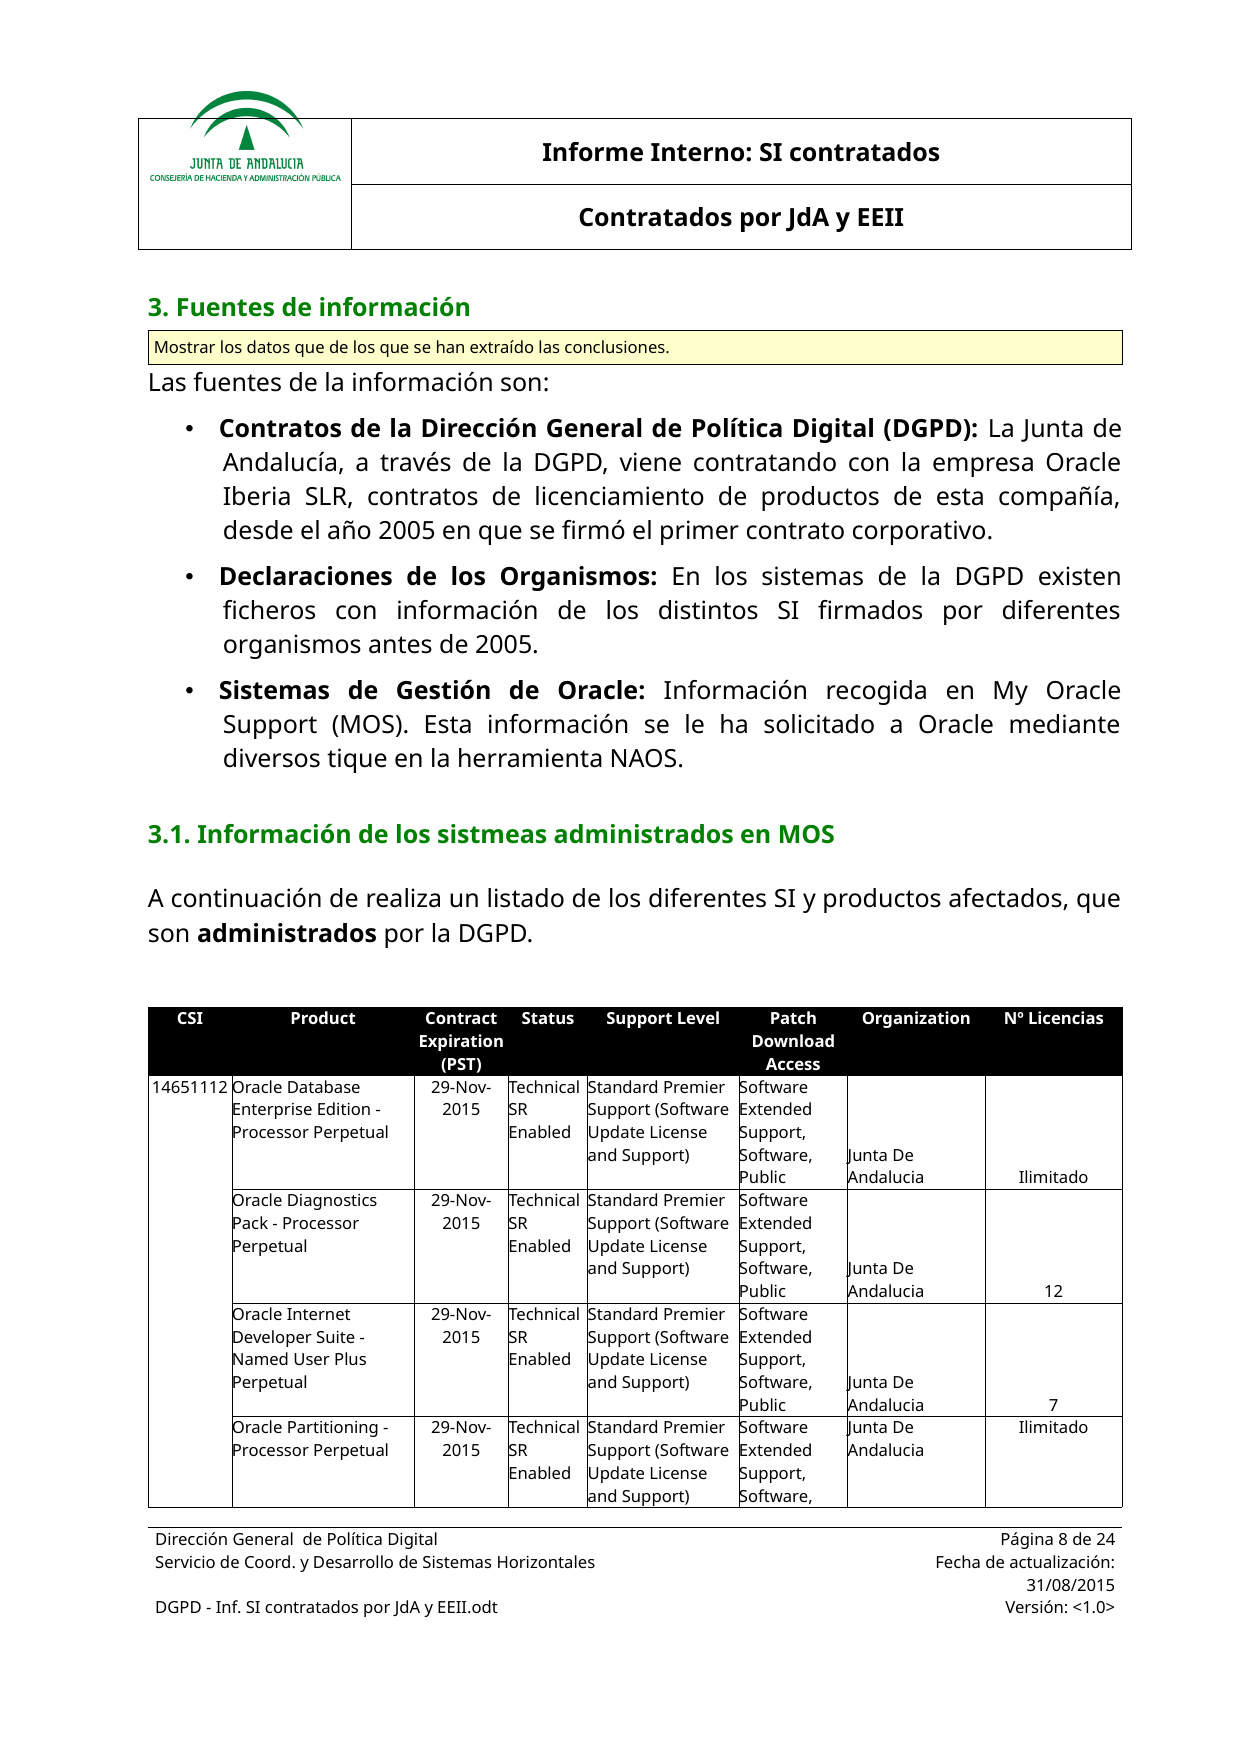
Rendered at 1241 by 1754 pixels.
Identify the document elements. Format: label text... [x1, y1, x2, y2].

table_cell 29-Nov-2015 [415, 1190, 508, 1302]
list Contratos de la Dirección General de Política Digital (DGPD): La Junta de Andalucía, a través de la DGPD, viene contratando con la empresa Oracle Iberia SLR, contratos de licenciamiento de productos de esta compañía, desde el año 2005 en que se firmó el primer contrato corporativo. [185, 410, 1122, 547]
table_header Support Level [588, 1008, 739, 1075]
table_cell Standard Premier Support (Software Update License and Support) [588, 1076, 739, 1189]
list Declaraciones de los Organismos: En los sistemas de la DGPD existen ficheros con información de los distintos SI firmados por diferentes organismos antes de 2005. [185, 558, 1122, 661]
table_header Product [233, 1008, 414, 1075]
table_cell Junta De Andalucia [848, 1417, 985, 1507]
table_cell Junta De Andalucia [848, 1304, 985, 1416]
table_cell Standard Premier Support (Software Update License and Support) [588, 1190, 739, 1302]
text A continuación de realiza un listado de los diferentes SI y productos afectados, que son administrados por la DGPD. [148, 881, 1122, 949]
table_cell Oracle Internet Developer Suite - Named User Plus Perpetual [233, 1304, 414, 1416]
subtitle Fuentes de información [148, 290, 1122, 324]
list Sistemas de Gestión de Oracle: Información recogida en My Oracle Support (MOS). Esta información se le ha solicitado a Oracle mediante diversos tique en la herramienta NAOS. [185, 672, 1122, 774]
table_cell Junta De Andalucia [848, 1076, 985, 1189]
table_cell Standard Premier Support (Software Update License and Support) [588, 1417, 739, 1507]
picture [149, 119, 342, 182]
table_cell 29-Nov-2015 [415, 1304, 508, 1416]
table_cell Ilimitado [986, 1076, 1122, 1189]
table_header Patch Download Access [740, 1008, 847, 1075]
table_cell Software Extended Support, Software, [740, 1417, 847, 1507]
table_cell Oracle Database Enterprise Edition - Processor Perpetual [233, 1076, 414, 1189]
table_header CSI [149, 1008, 232, 1075]
table_header Contract Expiration (PST) [415, 1008, 508, 1075]
table_cell Software Extended Support, Software, Public [740, 1304, 847, 1416]
text Las fuentes de la información son: [148, 365, 1122, 398]
table_header Nº Licencias [986, 1008, 1122, 1075]
table_cell Technical SR Enabled [509, 1304, 587, 1416]
table_cell 12 [986, 1190, 1122, 1302]
table_cell 29-Nov-2015 [415, 1417, 508, 1507]
table_cell Standard Premier Support (Software Update License and Support) [588, 1304, 739, 1416]
table_cell Oracle Partitioning - Processor Perpetual [233, 1417, 414, 1507]
table_cell 7 [986, 1304, 1122, 1416]
table_cell Software Extended Support, Software, Public [740, 1190, 847, 1302]
table_cell Technical SR Enabled [509, 1076, 587, 1189]
table_cell Technical SR Enabled [509, 1417, 587, 1507]
picture [149, 89, 342, 118]
table_cell Oracle Diagnostics Pack - Processor Perpetual [233, 1190, 414, 1302]
subtitle Información de los sistmeas administrados en MOS [148, 817, 1122, 851]
table_cell 14651112 [149, 1076, 232, 1507]
table_cell 29-Nov-2015 [415, 1076, 508, 1189]
table_cell Software Extended Support, Software, Public [740, 1076, 847, 1189]
table_cell Technical SR Enabled [509, 1190, 587, 1302]
table_cell Junta De Andalucia [848, 1190, 985, 1302]
table_header Status [509, 1008, 587, 1075]
table_cell Ilimitado [986, 1417, 1122, 1507]
table_header Organization [848, 1008, 985, 1075]
table_header Mostrar los datos que de los que se han extraído las conclusiones. [149, 331, 1122, 364]
